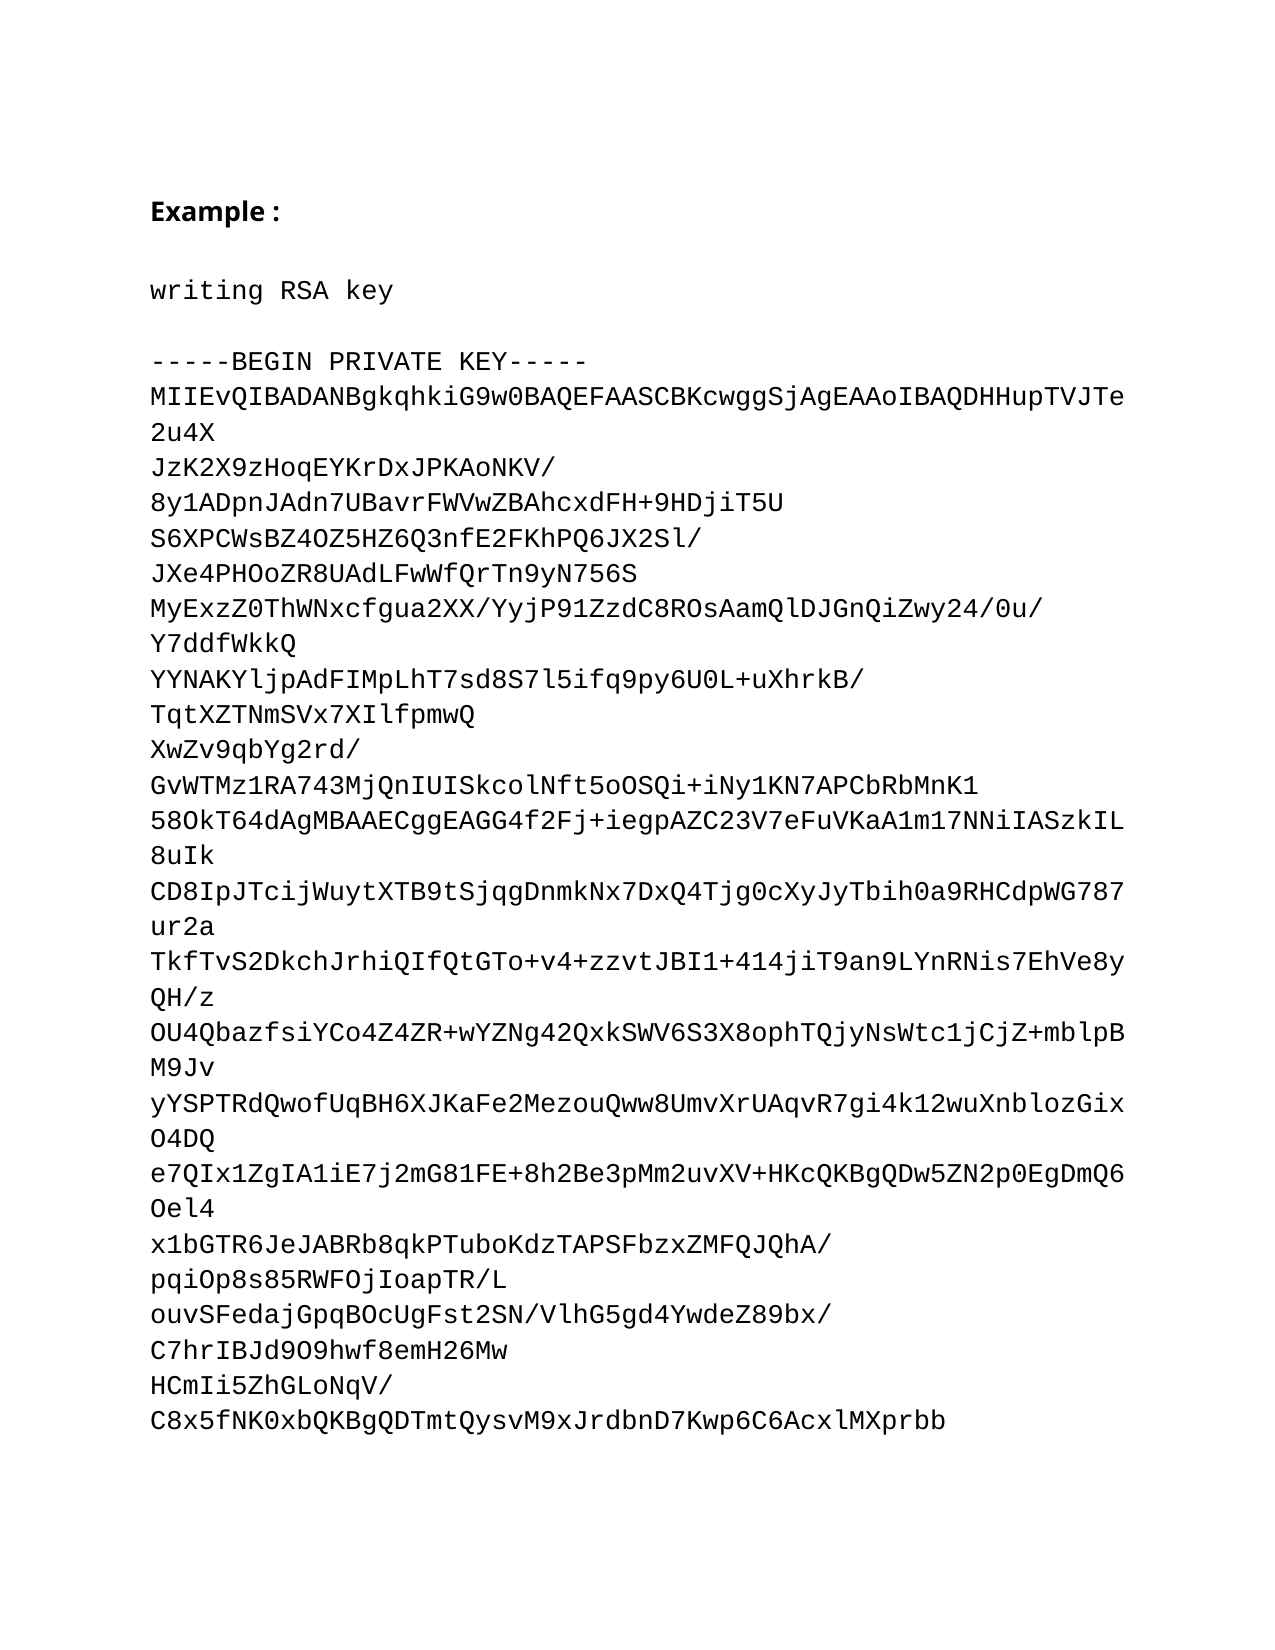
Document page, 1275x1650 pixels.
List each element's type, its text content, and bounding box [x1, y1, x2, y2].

text x1bGTR6JeJABRb8qkPTuboKdzTAPSFbzxZMFQJQhA/pqiOp8s85RWFOjIoapTR/L [150, 1231, 1125, 1297]
text writing RSA key [150, 277, 1125, 308]
text OU4QbazfsiYCo4Z4ZR+wYZNg42QxkSWV6S3X8ophTQjyNsWtc1jCjZ+mblpBM9Jv [150, 1019, 1125, 1085]
text YYNAKYljpAdFIMpLhT7sd8S7l5ifq9py6U0L+uXhrkB/TqtXZTNmSVx7XIlfpmwQ [150, 666, 1125, 732]
text Example : [150, 192, 1125, 229]
text 58OkT64dAgMBAAECggEAGG4f2Fj+iegpAZC23V7eFuVKaA1m17NNiIASzkIL8uIk [150, 807, 1125, 873]
text yYSPTRdQwofUqBH6XJKaFe2MezouQww8UmvXrUAqvR7gi4k12wuXnblozGixO4DQ [150, 1089, 1125, 1155]
text MIIEvQIBADANBgkqhkiG9w0BAQEFAASCBKcwggSjAgEAAoIBAQDHHupTVJTe2u4X [150, 383, 1125, 449]
text e7QIx1ZgIA1iE7j2mG81FE+8h2Be3pMm2uvXV+HKcQKBgQDw5ZN2p0EgDmQ6Oel4 [150, 1160, 1125, 1226]
text MyExzZ0ThWNxcfgua2XX/YyjP91ZzdC8ROsAamQlDJGnQiZwy24/0u/Y7ddfWkkQ [150, 595, 1125, 661]
text CD8IpJTcijWuytXTB9tSjqgDnmkNx7DxQ4Tjg0cXyJyTbih0a9RHCdpWG787ur2a [150, 877, 1125, 943]
text ouvSFedajGpqBOcUgFst2SN/VlhG5gd4YwdeZ89bx/C7hrIBJd9O9hwf8emH26Mw [150, 1301, 1125, 1367]
text HCmIi5ZhGLoNqV/C8x5fNK0xbQKBgQDTmtQysvM9xJrdbnD7Kwp6C6AcxlMXprbb [150, 1372, 1125, 1438]
text XwZv9qbYg2rd/GvWTMz1RA743MjQnIUISkcolNft5oOSQi+iNy1KN7APCbRbMnK1 [150, 736, 1125, 802]
text S6XPCWsBZ4OZ5HZ6Q3nfE2FKhPQ6JX2Sl/JXe4PHOoZR8UAdLFwWfQrTn9yN756S [150, 524, 1125, 590]
text -----BEGIN PRIVATE KEY----- [150, 348, 1125, 378]
text JzK2X9zHoqEYKrDxJPKAoNKV/8y1ADpnJAdn7UBavrFWVwZBAhcxdFH+9HDjiT5U [150, 454, 1125, 520]
text TkfTvS2DkchJrhiQIfQtGTo+v4+zzvtJBI1+414jiT9an9LYnRNis7EhVe8yQH/z [150, 948, 1125, 1014]
